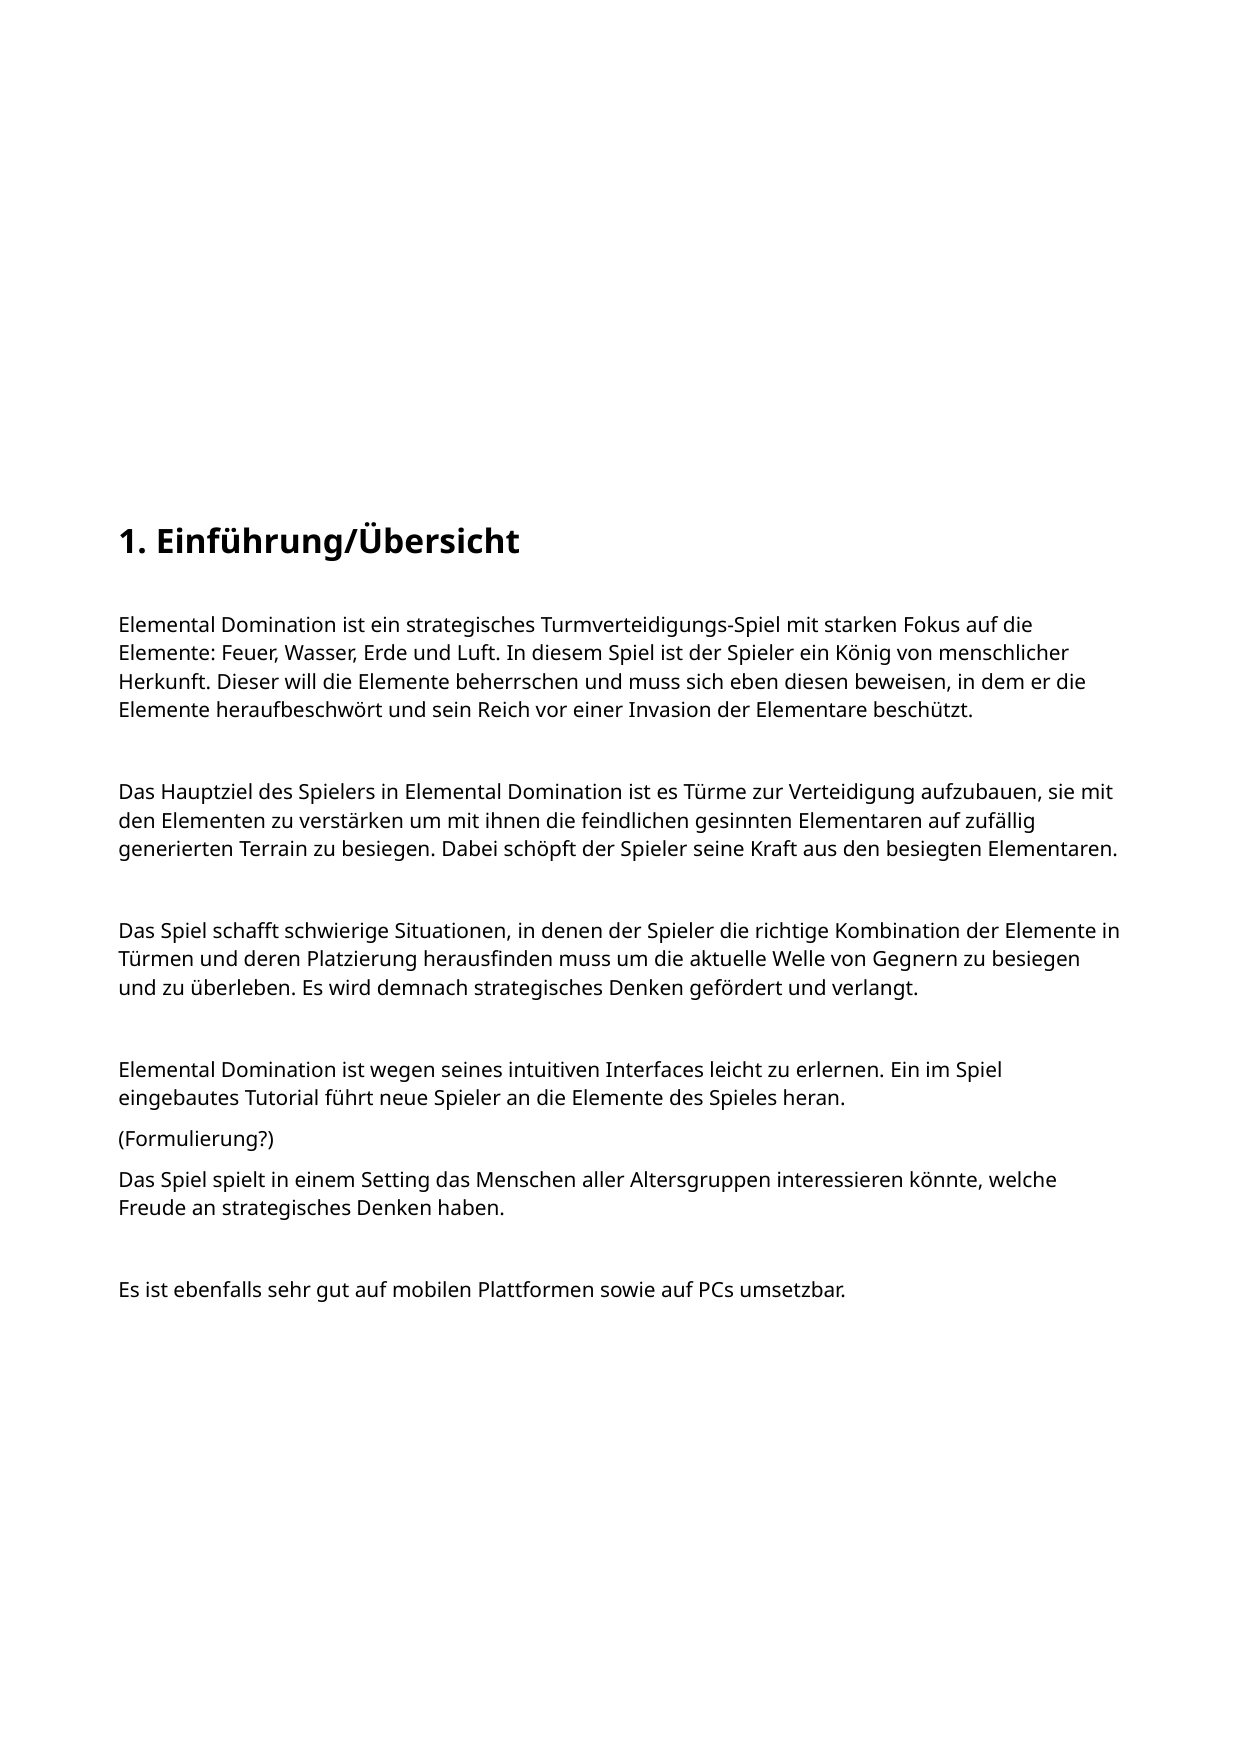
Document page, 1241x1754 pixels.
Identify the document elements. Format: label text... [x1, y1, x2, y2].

text Das Spiel spielt in einem Setting das Menschen aller Altersgruppen interessieren könnte, welche Freude an strategisches Denken haben. [118, 1165, 1122, 1222]
text (Formulierung?) [118, 1124, 1122, 1153]
subtitle 1. Einführung/Übersicht [118, 518, 1122, 563]
text Elemental Domination ist ein strategisches Turmverteidigungs-Spiel mit starken Fokus auf die Elemente: Feuer, Wasser, Erde und Luft. In diesem Spiel ist der Spieler ein König von menschlicher Herkunft. Dieser will die Elemente beherrschen und muss sich eben diesen beweisen, in dem er die Elemente heraufbeschwört und sein Reich vor einer Invasion der Elementare beschützt. [118, 610, 1122, 724]
text Das Spiel schafft schwierige Situationen, in denen der Spieler die richtige Kombination der Elemente in Türmen und deren Platzierung herausfinden muss um die aktuelle Welle von Gegnern zu besiegen und zu überleben. Es wird demnach strategisches Denken gefördert und verlangt. [118, 916, 1122, 1001]
text Das Hauptziel des Spielers in Elemental Domination ist es Türme zur Verteidigung aufzubauen, sie mit den Elementen zu verstärken um mit ihnen die feindlichen gesinnten Elementaren auf zufällig generierten Terrain zu besiegen. Dabei schöpft der Spieler seine Kraft aus den besiegten Elementaren. [118, 777, 1122, 863]
text Es ist ebenfalls sehr gut auf mobilen Plattformen sowie auf PCs umsetzbar. [118, 1275, 1122, 1304]
text Elemental Domination ist wegen seines intuitiven Interfaces leicht zu erlernen. Ein im Spiel eingebautes Tutorial führt neue Spieler an die Elemente des Spieles heran. [118, 1055, 1122, 1112]
